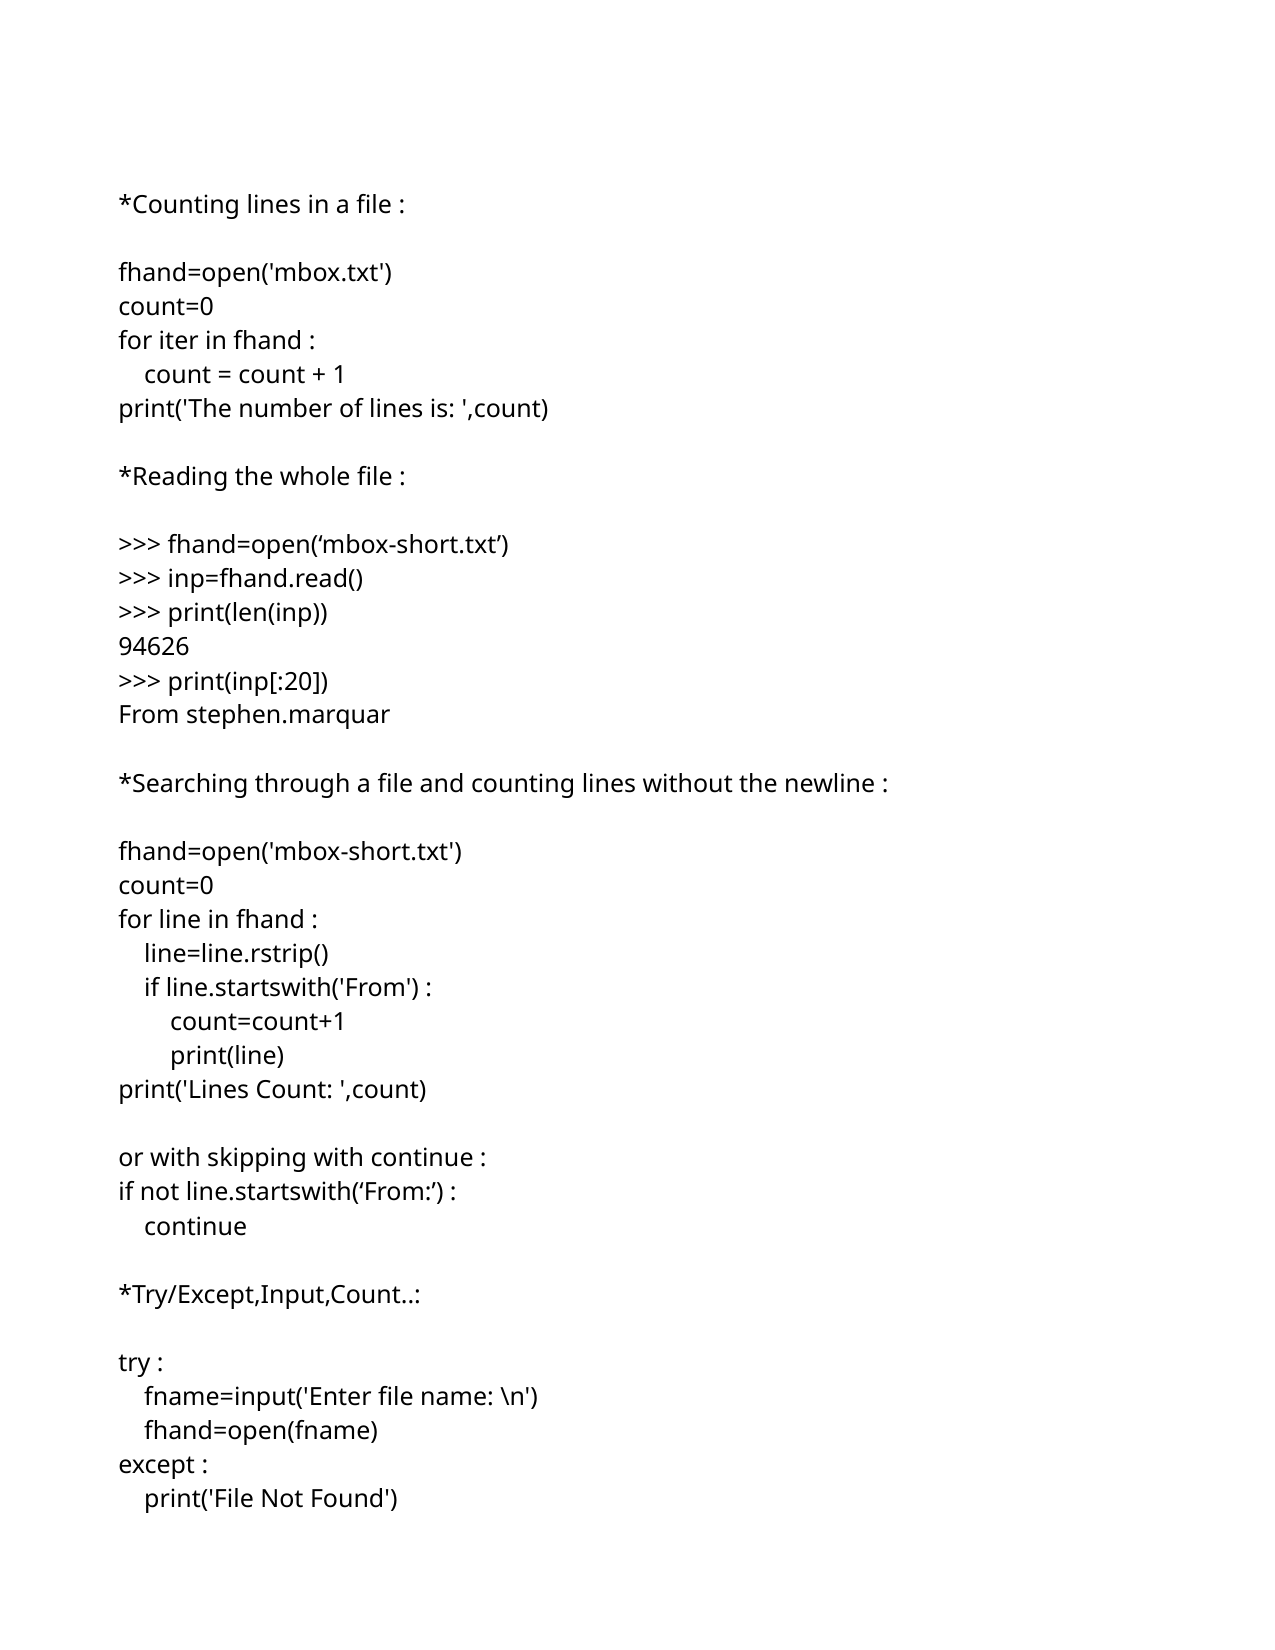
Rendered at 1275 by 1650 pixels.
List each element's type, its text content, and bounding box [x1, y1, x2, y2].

text for line in fhand : [118, 902, 1157, 936]
text count = count + 1 [118, 357, 1157, 391]
text From stephen.marquar [118, 697, 1157, 731]
text fhand=open('mbox-short.txt') [118, 833, 1157, 867]
text *Searching through a file and counting lines without the newline : [118, 765, 1157, 799]
text *Reading the whole file : [118, 459, 1157, 493]
text fhand=open(fname) [118, 1412, 1157, 1447]
text try : [118, 1344, 1157, 1378]
text >>> inp=fhand.read() [118, 561, 1157, 595]
text if not line.startswith(‘From:’) : [118, 1174, 1157, 1208]
text if line.startswith('From') : [118, 970, 1157, 1004]
text continue [118, 1208, 1157, 1242]
text except : [118, 1447, 1157, 1481]
text fname=input('Enter file name: \n') [118, 1378, 1157, 1412]
text count=0 [118, 288, 1157, 322]
text count=0 [118, 867, 1157, 902]
text or with skipping with continue : [118, 1140, 1157, 1174]
text >>> fhand=open(‘mbox-short.txt’) [118, 527, 1157, 561]
text *Counting lines in a file : [118, 186, 1157, 220]
text for iter in fhand : [118, 322, 1157, 357]
text line=line.rstrip() [118, 936, 1157, 970]
text >>> print(len(inp)) [118, 595, 1157, 629]
text print('The number of lines is: ',count) [118, 391, 1157, 425]
text >>> print(inp[:20]) [118, 663, 1157, 697]
text print(line) [118, 1038, 1157, 1072]
text 94626 [118, 629, 1157, 663]
text *Try/Except,Input,Count..: [118, 1276, 1157, 1310]
text print('File Not Found') [118, 1481, 1157, 1515]
text count=count+1 [118, 1004, 1157, 1038]
text fhand=open('mbox.txt') [118, 254, 1157, 288]
text print('Lines Count: ',count) [118, 1072, 1157, 1106]
